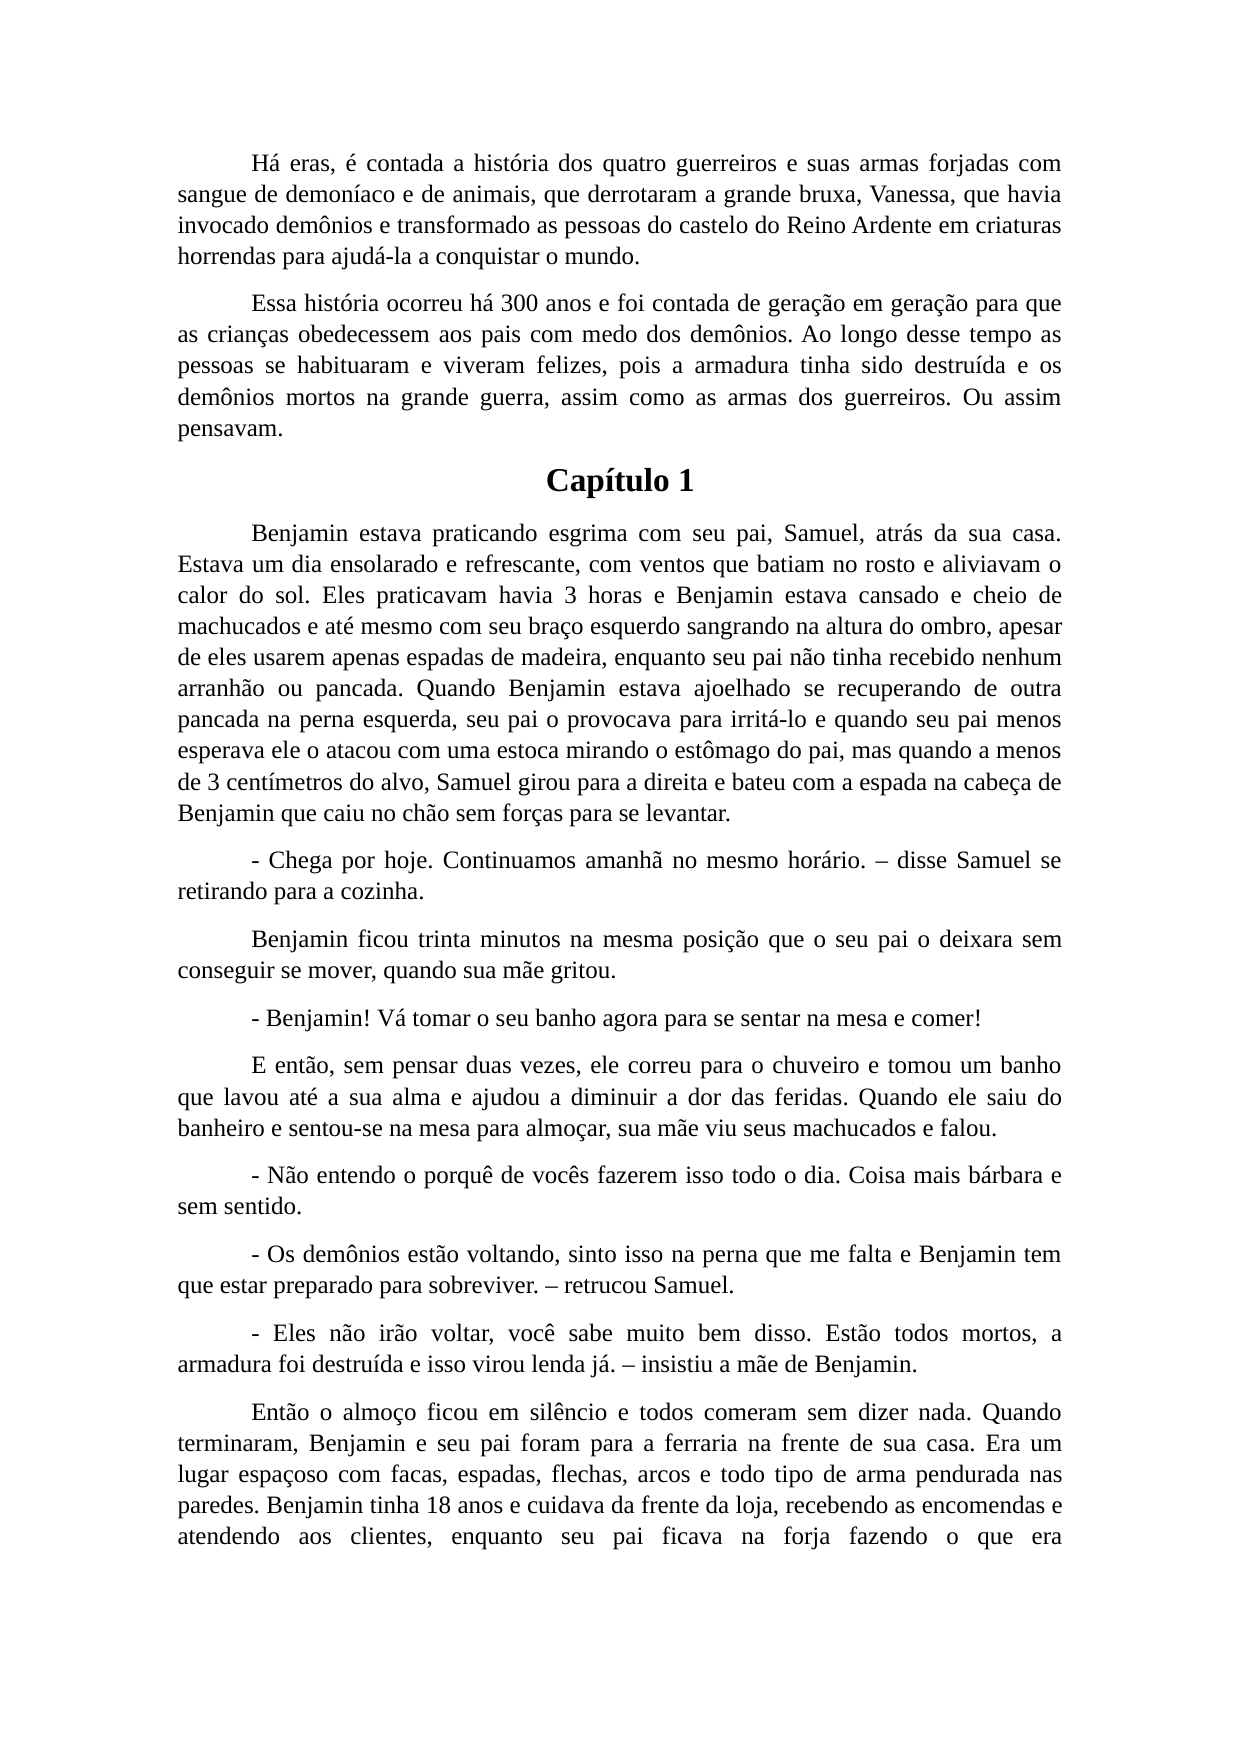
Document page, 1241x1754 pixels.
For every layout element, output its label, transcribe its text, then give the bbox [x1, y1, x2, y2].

text Capítulo 1 [177, 460, 1063, 499]
text - Benjamin! Vá tomar o seu banho agora para se sentar na mesa e comer! [177, 1003, 1063, 1032]
text - Eles não irão voltar, você sabe muito bem disso. Estão todos mortos, a armadura foi destruída e isso virou lenda já. – insistiu a mãe de Benjamin. [177, 1318, 1063, 1378]
text Essa história ocorreu há 300 anos e foi contada de geração em geração para que as crianças obedecessem aos pais com medo dos demônios. Ao longo desse tempo as pessoas se habituaram e viveram felizes, pois a armadura tinha sido destruída e os demônios mortos na grande guerra, assim como as armas dos guerreiros. Ou assim pensavam. [177, 288, 1063, 441]
text Então o almoço ficou em silêncio e todos comeram sem dizer nada. Quando terminaram, Benjamin e seu pai foram para a ferraria na frente de sua casa. Era um lugar espaçoso com facas, espadas, flechas, arcos e todo tipo de arma pendurada nas paredes. Benjamin tinha 18 anos e cuidava da frente da loja, recebendo as encomendas e atendendo aos clientes, enquanto seu pai ficava na forja fazendo o que era [177, 1397, 1063, 1549]
text - Chega por hoje. Continuamos amanhã no mesmo horário. – disse Samuel se retirando para a cozinha. [177, 845, 1063, 905]
text Há eras, é contada a história dos quatro guerreiros e suas armas forjadas com sangue de demoníaco e de animais, que derrotaram a grande bruxa, Vanessa, que havia invocado demônios e transformado as pessoas do castelo do Reino Ardente em criaturas horrendas para ajudá-la a conquistar o mundo. [177, 148, 1063, 269]
text Benjamin estava praticando esgrima com seu pai, Samuel, atrás da sua casa. Estava um dia ensolarado e refrescante, com ventos que batiam no rosto e aliviavam o calor do sol. Eles praticavam havia 3 horas e Benjamin estava cansado e cheio de machucados e até mesmo com seu braço esquerdo sangrando na altura do ombro, apesar de eles usarem apenas espadas de madeira, enquanto seu pai não tinha recebido nenhum arranhão ou pancada. Quando Benjamin estava ajoelhado se recuperando de outra pancada na perna esquerda, seu pai o provocava para irritá-lo e quando seu pai menos esperava ele o atacou com uma estoca mirando o estômago do pai, mas quando a menos de 3 centímetros do alvo, Samuel girou para a direita e bateu com a espada na cabeça de Benjamin que caiu no chão sem forças para se levantar. [177, 518, 1063, 826]
text - Não entendo o porquê de vocês fazerem isso todo o dia. Coisa mais bárbara e sem sentido. [177, 1160, 1063, 1220]
text E então, sem pensar duas vezes, ele correu para o chuveiro e tomou um banho que lavou até a sua alma e ajudou a diminuir a dor das feridas. Quando ele saiu do banheiro e sentou-se na mesa para almoçar, sua mãe viu seus machucados e falou. [177, 1051, 1063, 1141]
text Benjamin ficou trinta minutos na mesma posição que o seu pai o deixara sem conseguir se mover, quando sua mãe gritou. [177, 924, 1063, 984]
text - Os demônios estão voltando, sinto isso na perna que me falta e Benjamin tem que estar preparado para sobreviver. – retrucou Samuel. [177, 1239, 1063, 1299]
